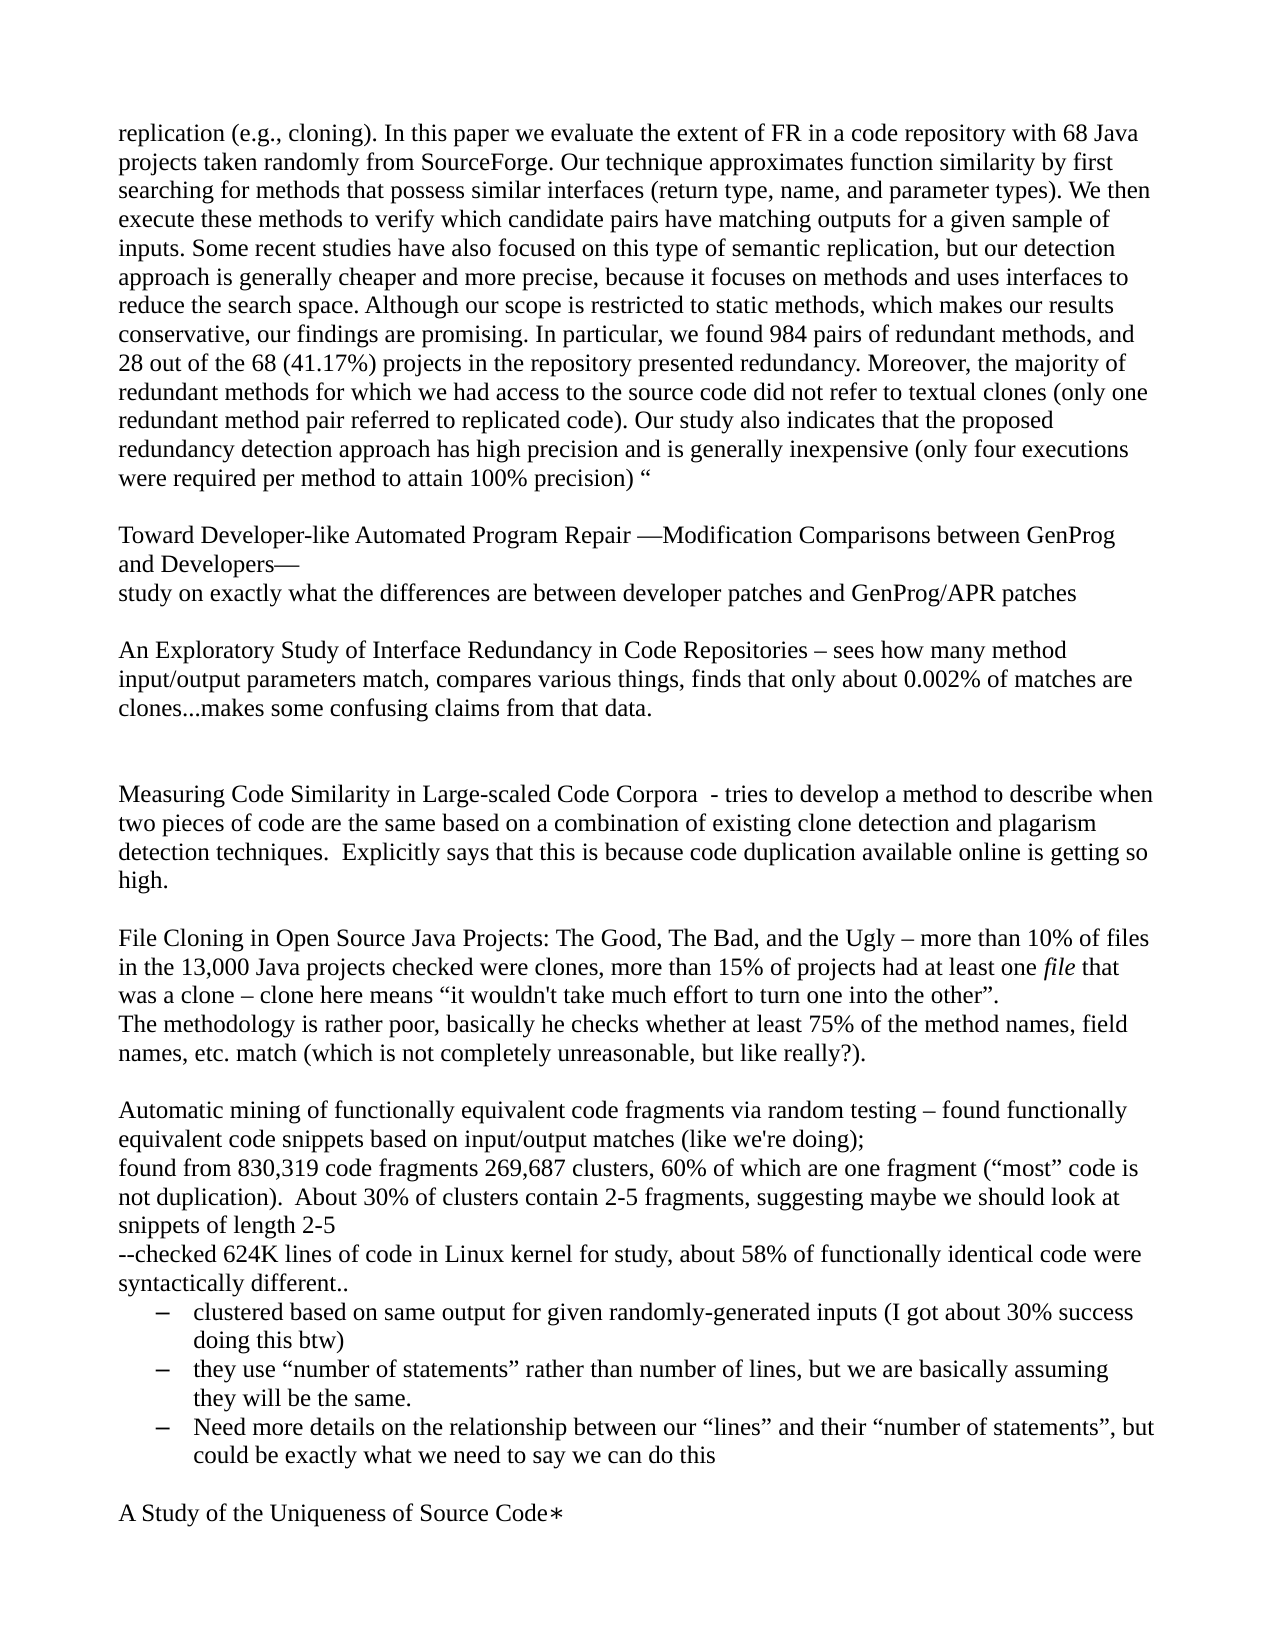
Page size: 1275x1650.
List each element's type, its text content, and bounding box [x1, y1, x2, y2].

text study on exactly what the differences are between developer patches and GenProg/APR patches [118, 578, 1157, 607]
text replication (e.g., cloning). In this paper we evaluate the extent of FR in a code repository with 68 Java projects taken randomly from SourceForge. Our technique approximates function similarity by first searching for methods that possess similar interfaces (return type, name, and parameter types). We then execute these methods to verify which candidate pairs have matching outputs for a given sample of inputs. Some recent studies have also focused on this type of semantic replication, but our detection approach is generally cheaper and more precise, because it focuses on methods and uses interfaces to reduce the search space. Although our scope is restricted to static methods, which makes our results conservative, our findings are promising. In particular, we found 984 pairs of redundant methods, and 28 out of the 68 (41.17%) projects in the repository presented redundancy. Moreover, the majority of redundant methods for which we had access to the source code did not refer to textual clones (only one redundant method pair referred to replicated code). Our study also indicates that the proposed redundancy detection approach has high precision and is generally inexpensive (only four executions were required per method to attain 100% precision) “ [118, 118, 1157, 492]
list they use “number of statements” rather than number of lines, but we are basically assuming they will be the same. [156, 1354, 1157, 1412]
list clustered based on same output for given randomly-generated inputs (I got about 30% success doing this btw) [156, 1297, 1157, 1354]
text A Study of the Uniqueness of Source Code∗ [118, 1498, 1157, 1527]
text Measuring Code Similarity in Large-scaled Code Corpora - tries to develop a method to describe when two pieces of code are the same based on a combination of existing clone detection and plagarism detection techniques. Explicitly says that this is because code duplication available online is getting so high. [118, 779, 1157, 894]
text File Cloning in Open Source Java Projects: The Good, The Bad, and the Ugly – more than 10% of files in the 13,000 Java projects checked were clones, more than 15% of projects had at least one file that was a clone – clone here means “it wouldn't take much effort to turn one into the other”. [118, 923, 1157, 1009]
text An Exploratory Study of Interface Redundancy in Code Repositories – sees how many method input/output parameters match, compares various things, finds that only about 0.002% of matches are clones...makes some confusing claims from that data. [118, 636, 1157, 722]
list Need more details on the relationship between our “lines” and their “number of statements”, but could be exactly what we need to say we can do this [156, 1412, 1157, 1469]
text The methodology is rather poor, basically he checks whether at least 75% of the method names, field names, etc. match (which is not completely unreasonable, but like really?). [118, 1009, 1157, 1067]
text --checked 624K lines of code in Linux kernel for study, about 58% of functionally identical code were syntactically different.. [118, 1239, 1157, 1297]
text Automatic mining of functionally equivalent code fragments via random testing – found functionally equivalent code snippets based on input/output matches (like we're doing); [118, 1096, 1157, 1153]
text Toward Developer-like Automated Program Repair —Modification Comparisons between GenProg and Developers— [118, 521, 1157, 578]
text found from 830,319 code fragments 269,687 clusters, 60% of which are one fragment (“most” code is not duplication). About 30% of clusters contain 2-5 fragments, suggesting maybe we should look at snippets of length 2-5 [118, 1153, 1157, 1239]
